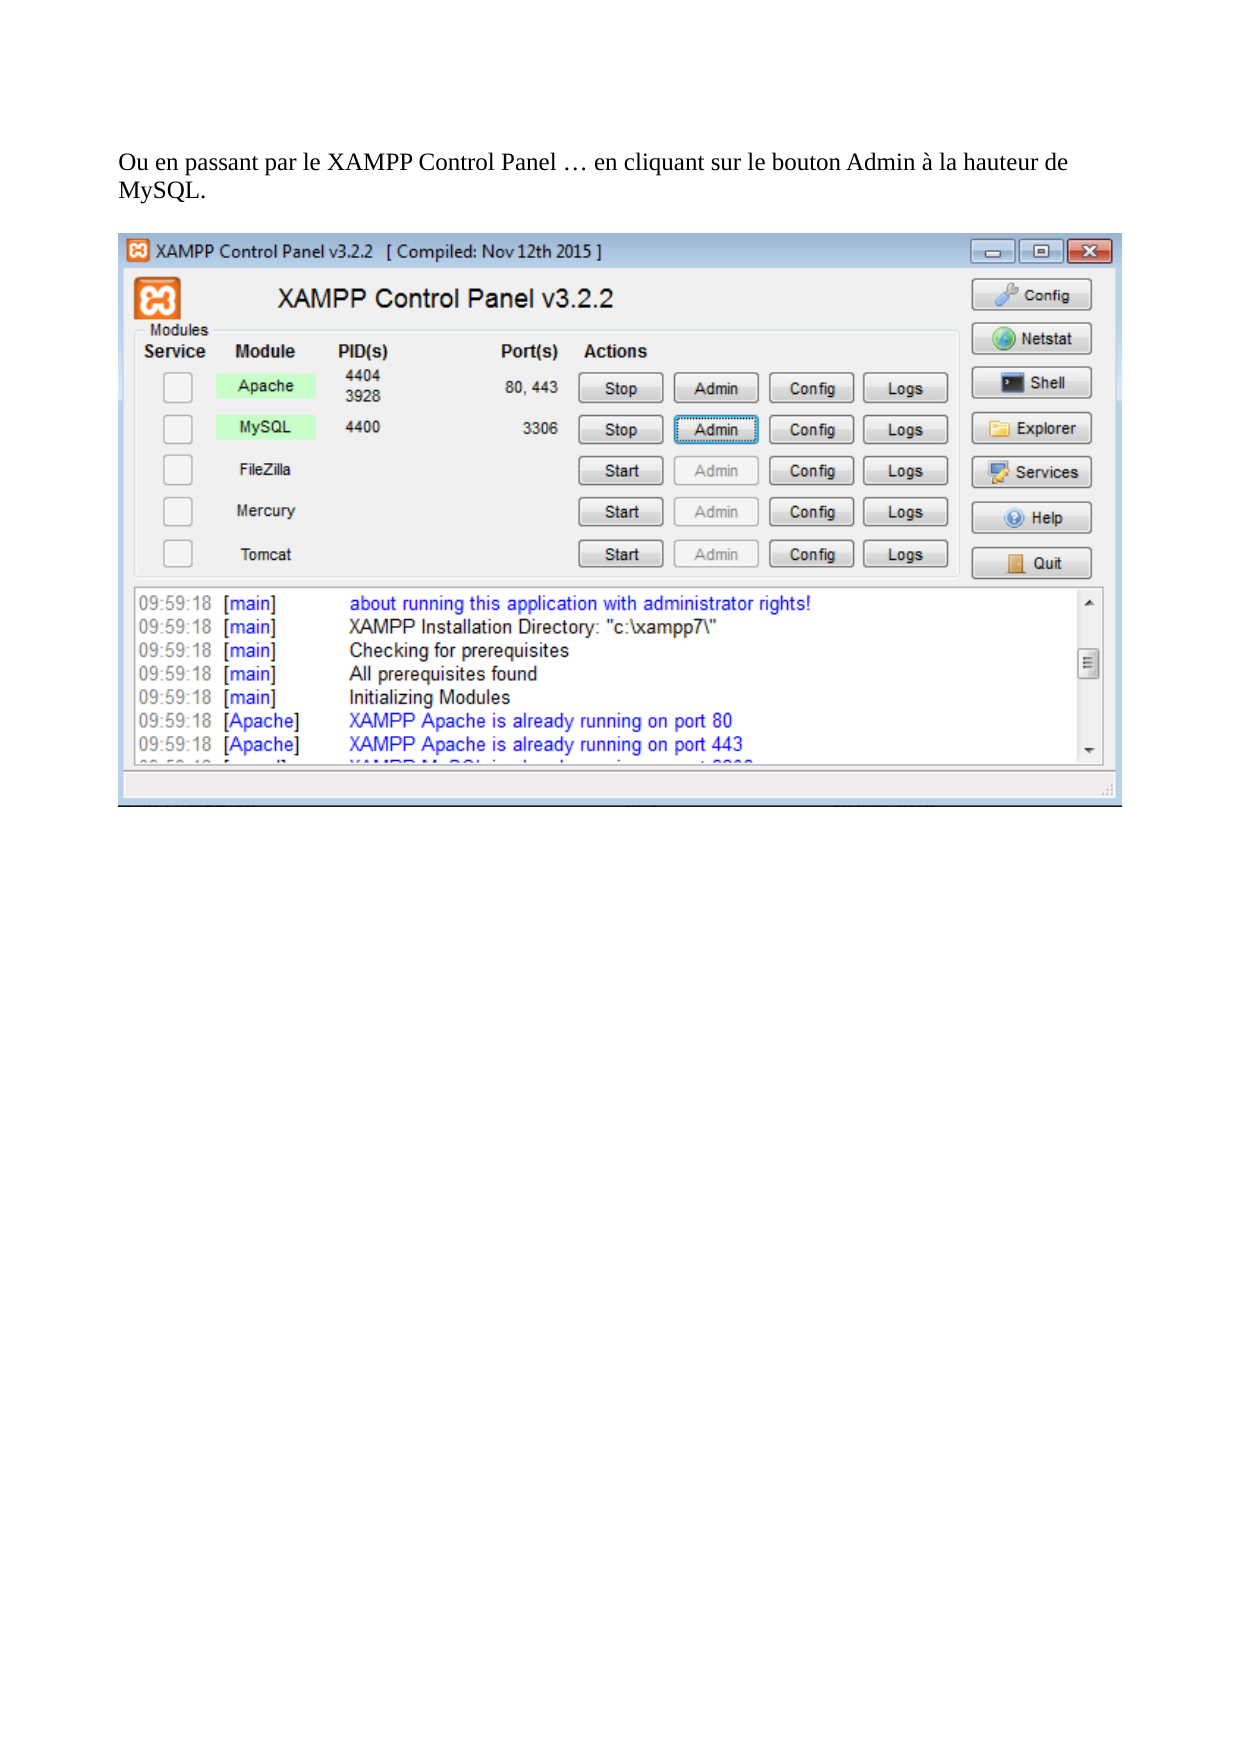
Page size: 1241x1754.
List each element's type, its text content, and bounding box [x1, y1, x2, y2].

picture [118, 233, 1123, 807]
text Ou en passant par le XAMPP Control Panel … en cliquant sur le bouton Admin à la hauteur de MySQL. [118, 147, 1122, 204]
